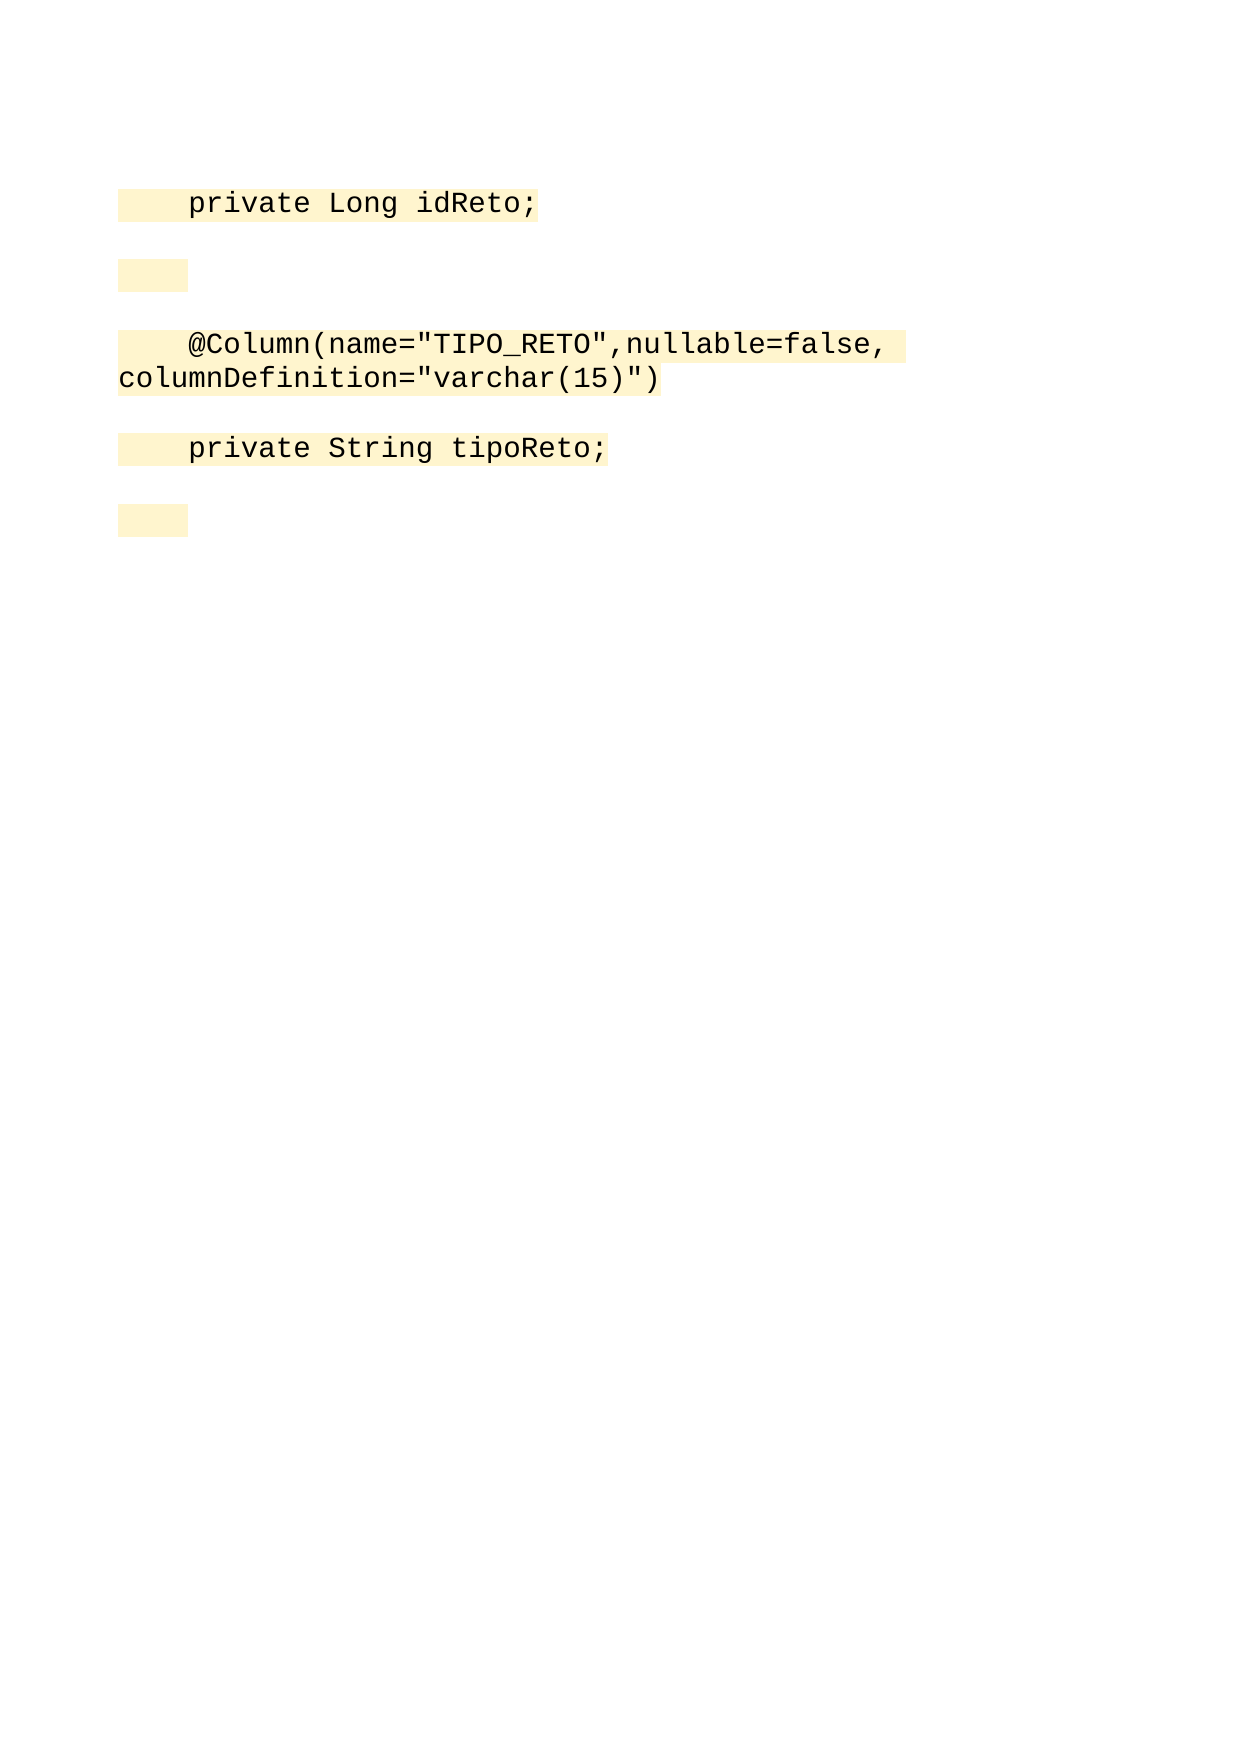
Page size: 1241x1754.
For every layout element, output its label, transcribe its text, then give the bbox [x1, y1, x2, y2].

text private String tipoReto; [608, 433, 1122, 466]
text private Long idReto; [538, 189, 1122, 222]
text @Column(name="TIPO_RETO",nullable=false, columnDefinition="varchar(15)") [661, 330, 1122, 396]
